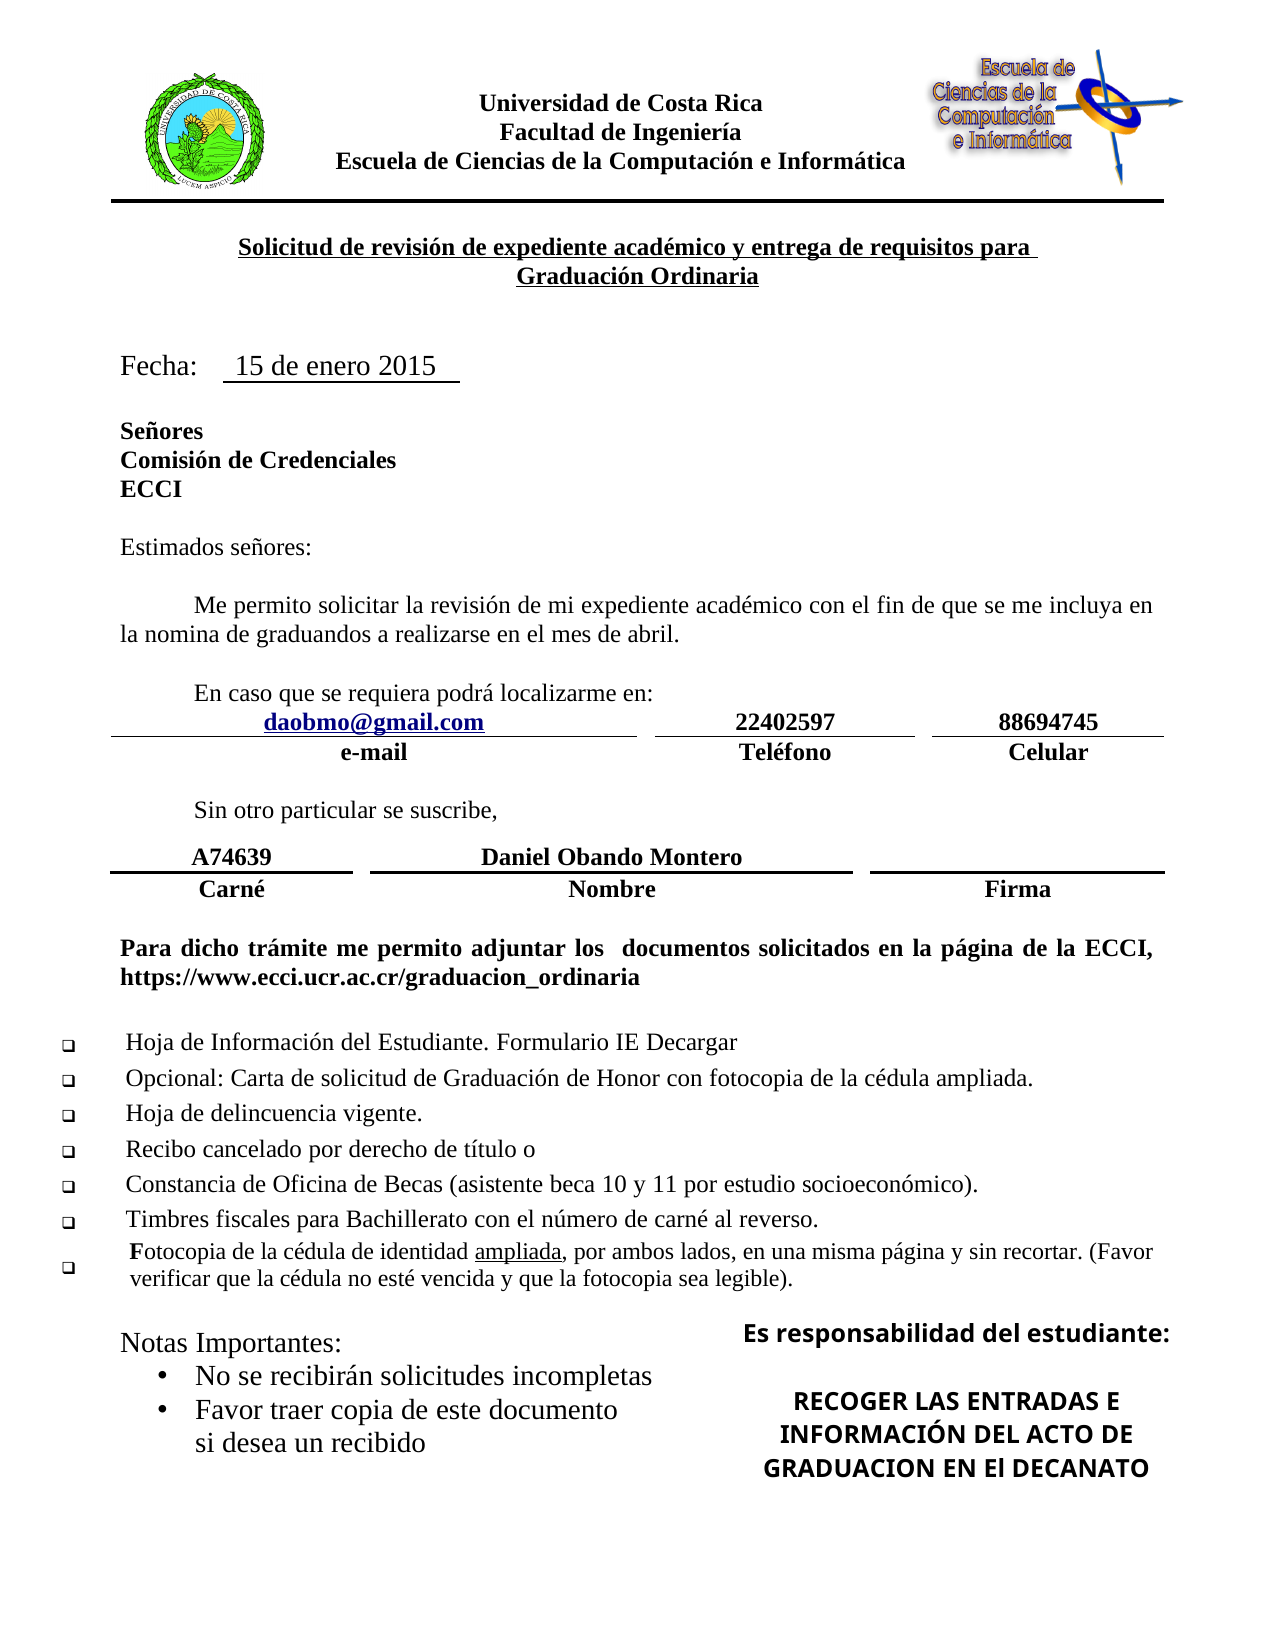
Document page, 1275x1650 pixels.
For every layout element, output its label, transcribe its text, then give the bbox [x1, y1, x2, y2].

table_cell [50, 1166, 114, 1201]
text Notas Importantes: [120, 1325, 688, 1359]
table_header Daniel Obando Montero [370, 824, 853, 871]
subtitle Señores [120, 416, 1155, 445]
table_header Fecha: [109, 348, 223, 381]
table_cell [915, 736, 932, 766]
text Es responsabilidad del estudiante: [705, 1316, 1208, 1349]
table_header Hoja de Información del Estudiante. Formulario IE Decargar [114, 1024, 1227, 1059]
table_cell Hoja de delincuencia vigente. [114, 1095, 1227, 1130]
text RECOGER LAS ENTRADAS E INFORMACIÓN DEL ACTO DE GRADUACION EN El DECANATO [705, 1383, 1208, 1485]
table_cell [50, 1060, 114, 1095]
table_header 15 de enero 2015 [223, 348, 459, 381]
table_cell Celular [932, 737, 1164, 766]
table_header 22402597 [655, 707, 915, 736]
table_cell Carné [110, 874, 353, 903]
table_cell [853, 871, 870, 903]
table_cell Teléfono [655, 737, 915, 766]
table_cell [637, 736, 655, 766]
table_cell Recibo cancelado por derecho de título o [114, 1130, 1227, 1166]
table_header [870, 824, 1165, 871]
text En caso que se requiera podrá localizarme en: [120, 677, 1155, 707]
table_cell Timbres fiscales para Bachillerato con el número de carné al reverso. [114, 1201, 1227, 1237]
text Graduación Ordinaria [120, 261, 1155, 290]
table_header 88694745 [932, 707, 1164, 736]
text Estimados señores: [120, 532, 1155, 561]
table_cell Constancia de Oficina de Becas (asistente beca 10 y 11 por estudio socioeconómico). [114, 1166, 1227, 1201]
table_cell [50, 1095, 114, 1130]
table_cell [353, 871, 370, 903]
table_cell Nombre [370, 874, 853, 903]
table_header [637, 707, 655, 736]
list No se recibirán solicitudes incompletas [157, 1359, 688, 1392]
table_cell Firma [870, 874, 1165, 903]
list si desea un recibido [157, 1426, 688, 1459]
table_header [50, 1024, 114, 1059]
table_header [353, 824, 370, 871]
table_header A74639 [110, 824, 353, 871]
picture [144, 73, 265, 196]
table_cell e-mail [111, 737, 637, 766]
table_header [915, 707, 932, 736]
text Sin otro particular se suscribe, [120, 795, 1155, 824]
text Me permito solicitar la revisión de mi expediente académico con el fin de que se me incluya en la nomina de graduandos a realizarse en el mes de abril. [120, 590, 1155, 648]
table_header [853, 824, 870, 871]
text Para dicho trámite me permito adjuntar los documentos solicitados en la página de la ECCI, https://www.ecci.ucr.ac.cr/graduacion_ordinaria [120, 932, 1155, 991]
table_header daobmo@gmail.com [111, 707, 637, 736]
table_cell [50, 1237, 114, 1292]
table_cell [50, 1130, 114, 1166]
picture [921, 44, 1189, 191]
list Favor traer copia de este documento [157, 1392, 688, 1426]
text ECCI [120, 474, 1155, 503]
table_cell Fotocopia de la cédula de identidad ampliada, por ambos lados, en una misma página y sin recortar. (Favor verificar que la cédula no esté vencida y que la fotocopia sea legible). [114, 1237, 1227, 1292]
table_cell [50, 1201, 114, 1237]
text Comisión de Credenciales [120, 445, 1155, 474]
text Solicitud de revisión de expediente académico y entrega de requisitos para [120, 232, 1155, 261]
table_cell Opcional: Carta de solicitud de Graduación de Honor con fotocopia de la cédula ampliada. [114, 1060, 1227, 1095]
